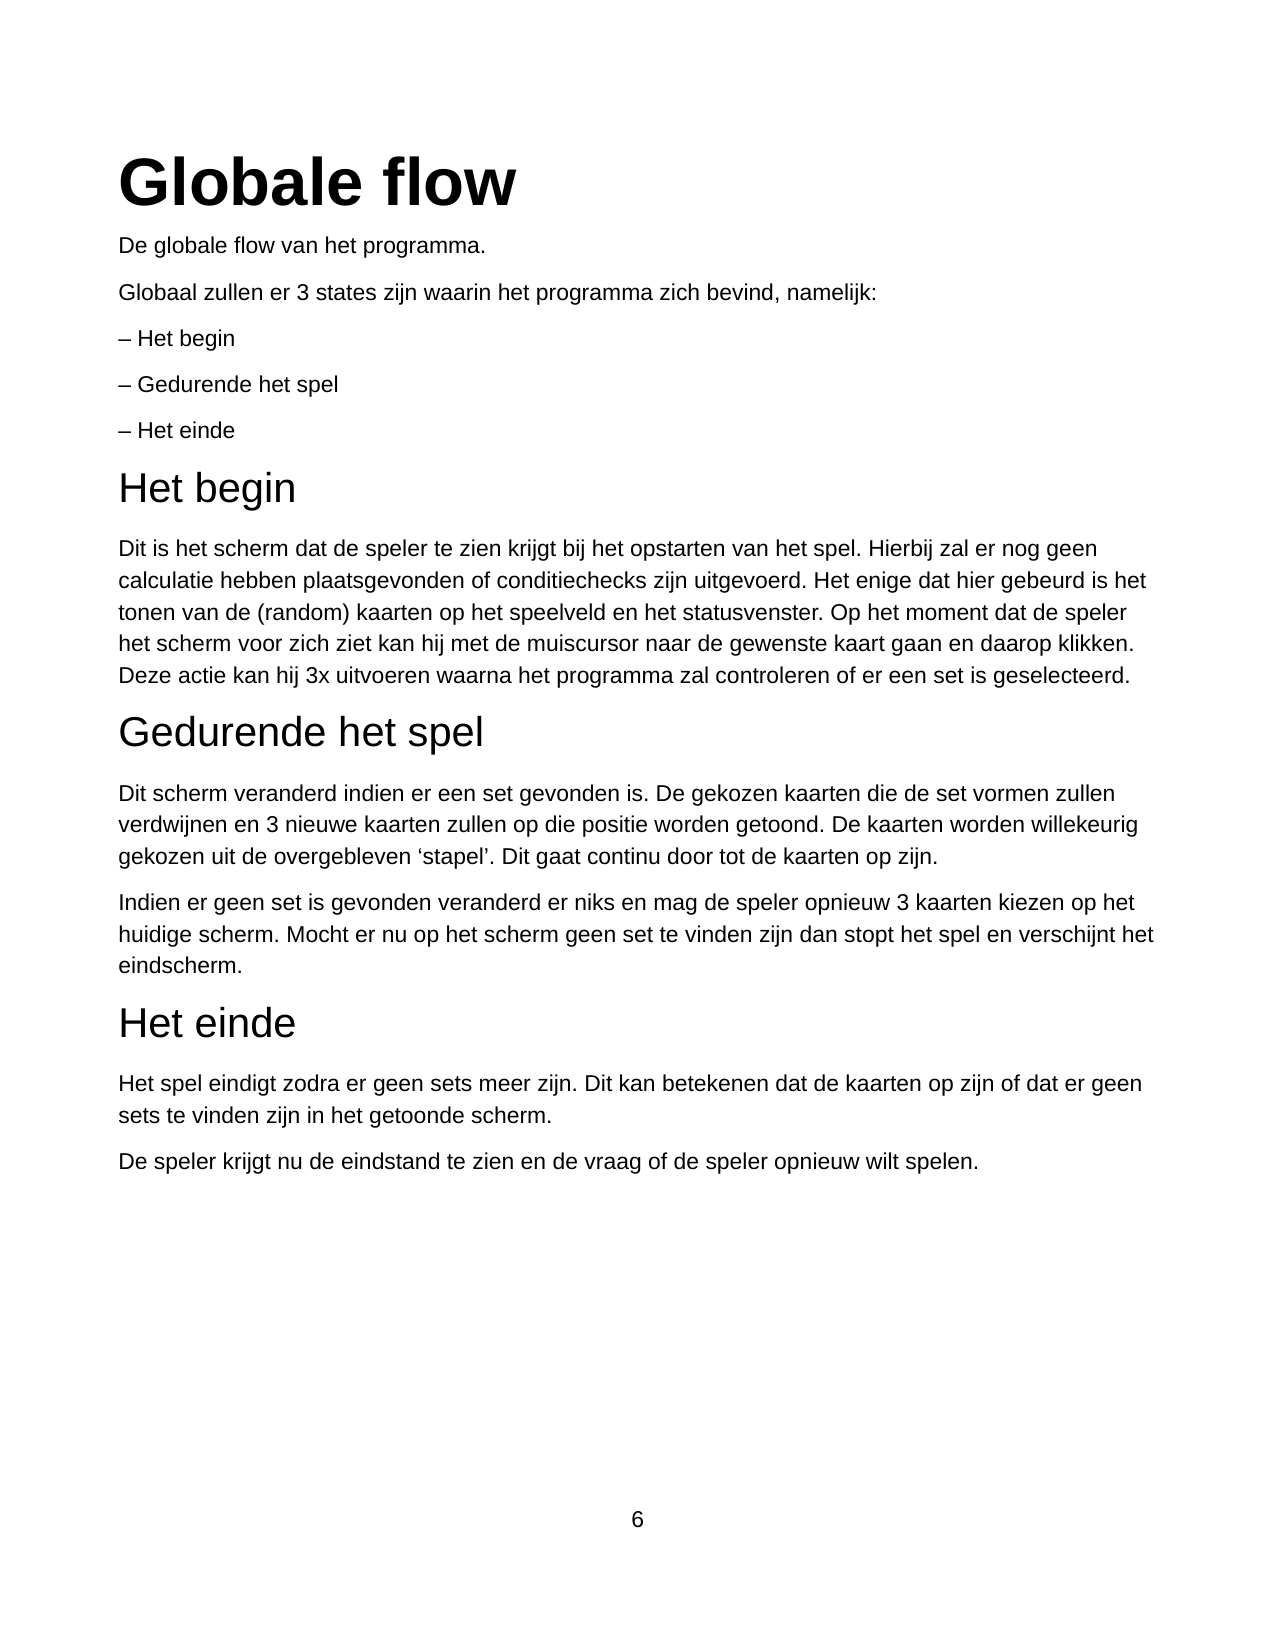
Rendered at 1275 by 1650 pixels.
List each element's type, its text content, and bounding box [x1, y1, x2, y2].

subtitle Globale flow [118, 143, 1157, 220]
text Indien er geen set is gevonden veranderd er niks en mag de speler opnieuw 3 kaarten kiezen op het huidige scherm. Mocht er nu op het scherm geen set te vinden zijn dan stopt het spel en verschijnt het eindscherm. [118, 889, 1157, 978]
text Dit scherm veranderd indien er een set gevonden is. De gekozen kaarten die de set vormen zullen verdwijnen en 3 nieuwe kaarten zullen op die positie worden getoond. De kaarten worden willekeurig gekozen uit de overgebleven ‘stapel’. Dit gaat continu door tot de kaarten op zijn. [118, 780, 1157, 869]
text – Het begin [118, 325, 1157, 351]
text – Gedurende het spel [118, 371, 1157, 397]
text – Het einde [118, 417, 1157, 443]
text Gedurende het spel [118, 708, 1157, 756]
text Het begin [118, 463, 1157, 511]
text De globale flow van het programma. [118, 232, 1157, 259]
text Globaal zullen er 3 states zijn waarin het programma zich bevind, namelijk: [118, 279, 1157, 305]
text Dit is het scherm dat de speler te zien krijgt bij het opstarten van het spel. Hierbij zal er nog geen calculatie hebben plaatsgevonden of conditiechecks zijn uitgevoerd. Het enige dat hier gebeurd is het tonen van de (random) kaarten op het speelveld en het statusvenster. Op het moment dat de speler het scherm voor zich ziet kan hij met de muiscursor naar de gewenste kaart gaan en daarop klikken. Deze actie kan hij 3x uitvoeren waarna het programma zal controleren of er een set is geselecteerd. [118, 535, 1157, 688]
text Het einde [118, 998, 1157, 1046]
text Het spel eindigt zodra er geen sets meer zijn. Dit kan betekenen dat de kaarten op zijn of dat er geen sets te vinden zijn in het getoonde scherm. [118, 1070, 1157, 1128]
text De speler krijgt nu de eindstand te zien en de vraag of de speler opnieuw wilt spelen. [118, 1148, 1157, 1174]
